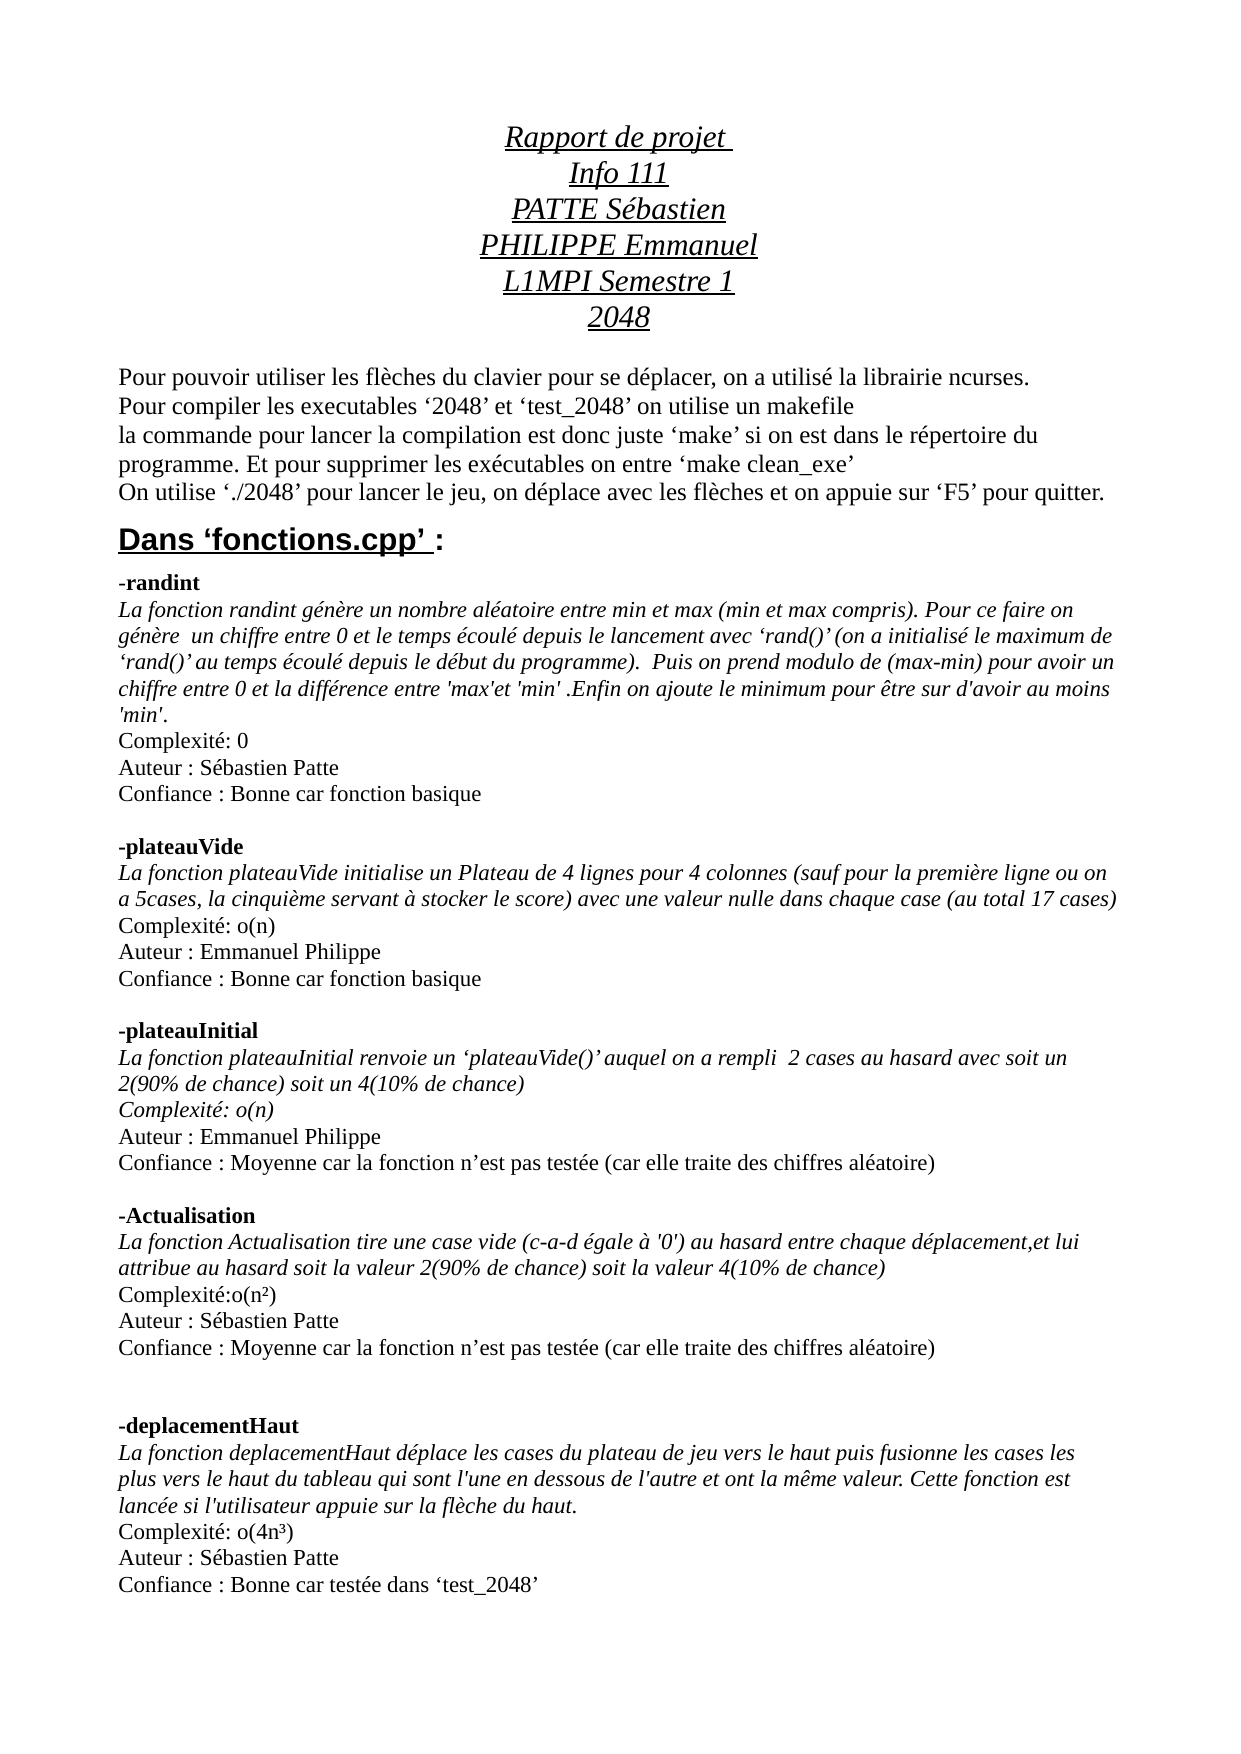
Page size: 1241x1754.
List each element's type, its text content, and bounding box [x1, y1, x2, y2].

text Pour compiler les executables ‘2048’ et ‘test_2048’ on utilise un makefile [118, 391, 1122, 420]
text Confiance : Moyenne car la fonction n’est pas testée (car elle traite des chiffres aléatoire) [118, 1333, 1122, 1360]
text Rapport de projet [118, 118, 1122, 154]
text -plateauInitial [118, 1017, 1122, 1044]
text Auteur : Sébastien Patte [118, 1307, 1122, 1333]
text -plateauVide [118, 833, 1122, 859]
text Auteur : Sébastien Patte [118, 1544, 1122, 1571]
text 2048 [118, 298, 1122, 334]
text -Actualisation [118, 1202, 1122, 1228]
text Complexité: o(n) [118, 912, 1122, 938]
text La fonction randint génère un nombre aléatoire entre min et max (min et max compris). Pour ce faire on génère un chiffre entre 0 et le temps écoulé depuis le lancement avec ‘rand()’ (on a initialisé le maximum de ‘rand()’ au temps écoulé depuis le début du programme). Puis on prend modulo de (max-min) pour avoir un chiffre entre 0 et la différence entre 'max'et 'min' .Enfin on ajoute le minimum pour être sur d'avoir au moins 'min'. [118, 596, 1122, 727]
text Confiance : Bonne car fonction basique [118, 780, 1122, 806]
text La fonction deplacementHaut déplace les cases du plateau de jeu vers le haut puis fusionne les cases les plus vers le haut du tableau qui sont l'une en dessous de l'autre et ont la même valeur. Cette fonction est lancée si l'utilisateur appuie sur la flèche du haut. [118, 1439, 1122, 1518]
text Confiance : Bonne car fonction basique [118, 964, 1122, 991]
text Info 111 [118, 154, 1122, 190]
text Auteur : Emmanuel Philippe [118, 938, 1122, 964]
text Complexité: o(n) [118, 1096, 1122, 1123]
text Complexité: o(4n³) [118, 1518, 1122, 1544]
text Pour pouvoir utiliser les flèches du clavier pour se déplacer, on a utilisé la librairie ncurses. [118, 362, 1122, 391]
text -deplacementHaut [118, 1413, 1122, 1439]
text La fonction Actualisation tire une case vide (c-a-d égale à '0') au hasard entre chaque déplacement,et lui attribue au hasard soit la valeur 2(90% de chance) soit la valeur 4(10% de chance) [118, 1228, 1122, 1281]
text PATTE Sébastien [118, 190, 1122, 226]
text Auteur : Emmanuel Philippe [118, 1123, 1122, 1149]
text Confiance : Moyenne car la fonction n’est pas testée (car elle traite des chiffres aléatoire) [118, 1149, 1122, 1175]
subtitle Dans ‘fonctions.cpp’ : [118, 521, 1122, 557]
text -randint [118, 569, 1122, 596]
text On utilise ‘./2048’ pour lancer le jeu, on déplace avec les flèches et on appuie sur ‘F5’ pour quitter. [118, 477, 1122, 506]
text Confiance : Bonne car testée dans ‘test_2048’ [118, 1571, 1122, 1597]
text Auteur : Sébastien Patte [118, 754, 1122, 780]
text La fonction plateauVide initialise un Plateau de 4 lignes pour 4 colonnes (sauf pour la première ligne ou on a 5cases, la cinquième servant à stocker le score) avec une valeur nulle dans chaque case (au total 17 cases) [118, 859, 1122, 912]
text L1MPI Semestre 1 [118, 262, 1122, 298]
text Complexité: 0 [118, 727, 1122, 754]
text PHILIPPE Emmanuel [118, 226, 1122, 262]
text Complexité:o(n²) [118, 1281, 1122, 1307]
text La fonction plateauInitial renvoie un ‘plateauVide()’ auquel on a rempli 2 cases au hasard avec soit un 2(90% de chance) soit un 4(10% de chance) [118, 1044, 1122, 1096]
text la commande pour lancer la compilation est donc juste ‘make’ si on est dans le répertoire du programme. Et pour supprimer les exécutables on entre ‘make clean_exe’ [118, 420, 1122, 477]
